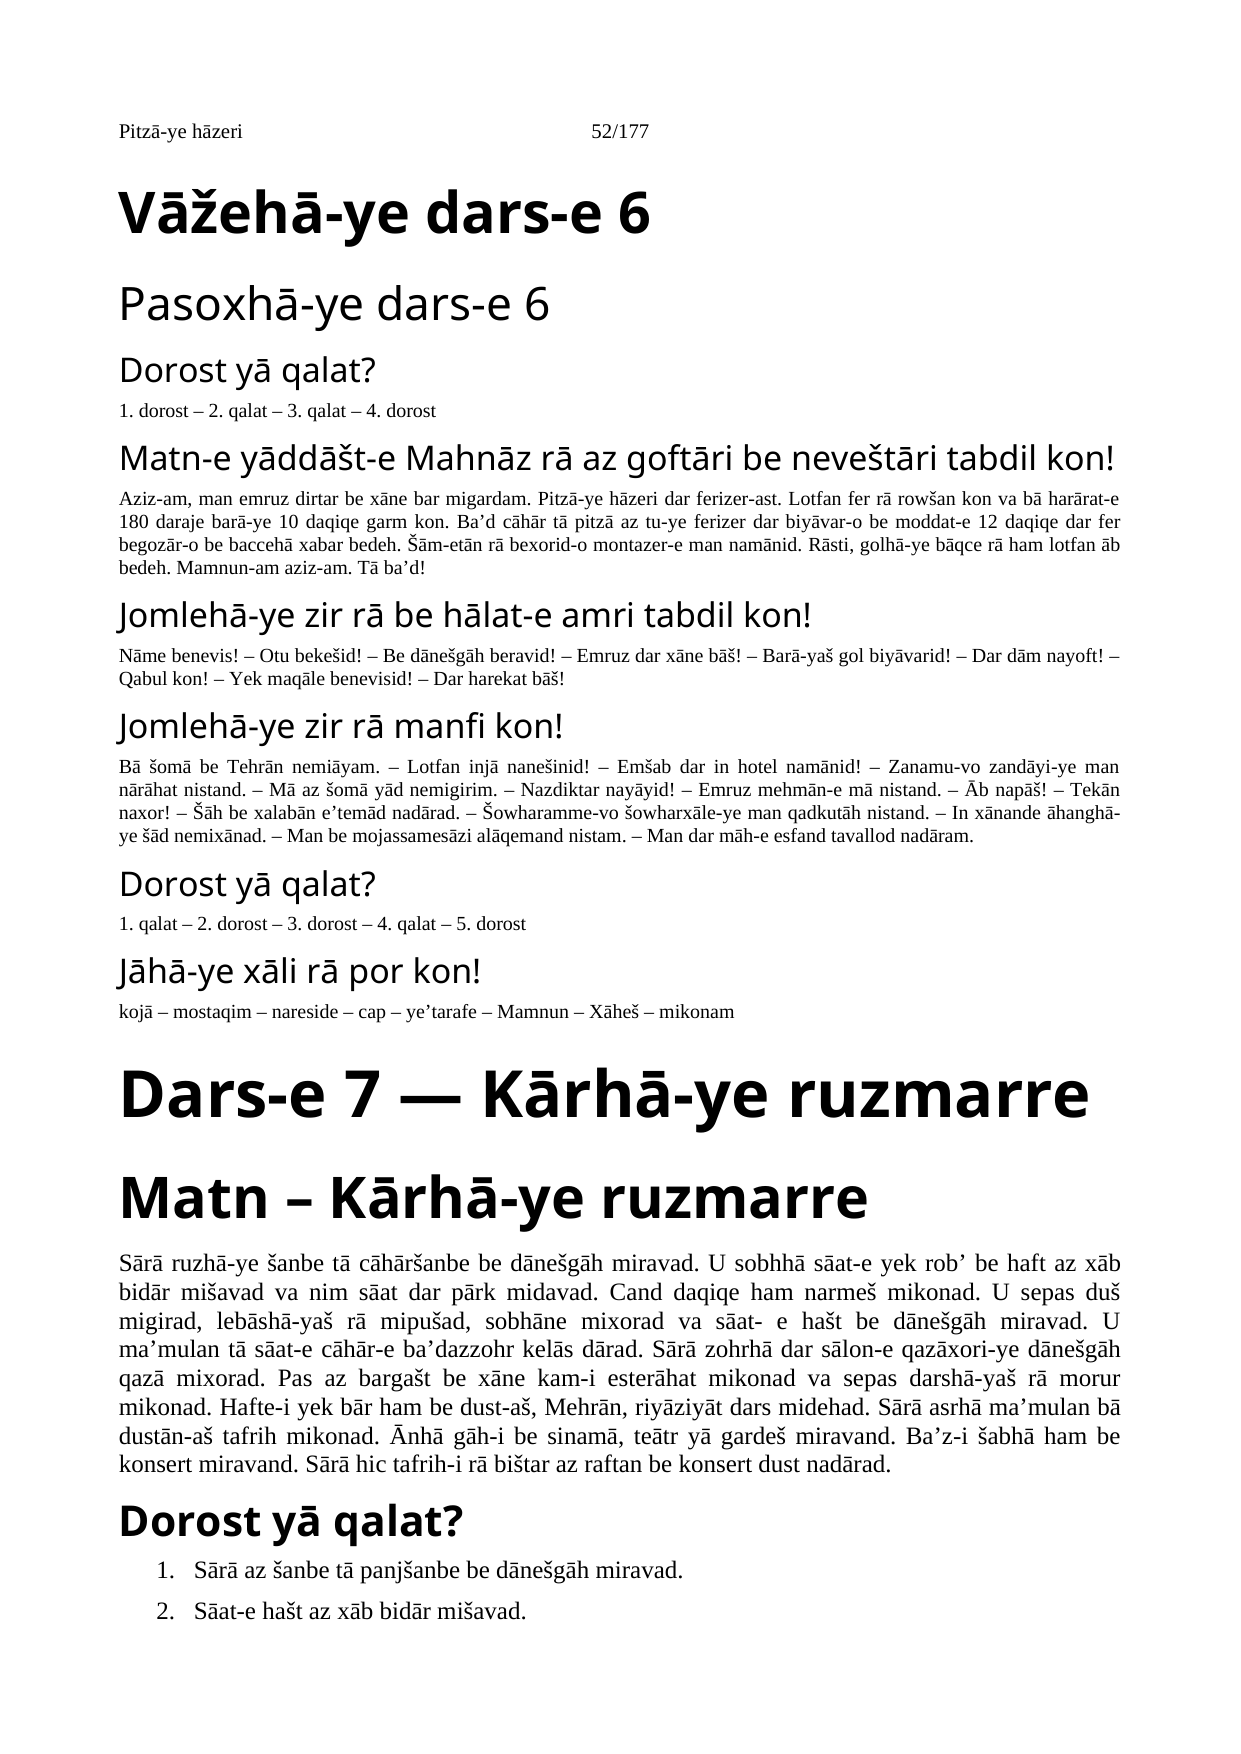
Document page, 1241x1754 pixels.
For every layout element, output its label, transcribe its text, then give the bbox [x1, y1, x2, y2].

text Sārā ruzhā‐ye šanbe tā cāhāršanbe be dānešgāh miravad. U sobhhā sāat‐e yek rob’ be haft az xāb bidār mišavad va nim sāat dar pārk midavad. Cand daqiqe ham narmeš mikonad. U sepas duš migirad, lebāshā‐yaš rā mipušad, sobhāne mixorad va sāat‐ e hašt be dānešgāh miravad. U ma’mulan tā sāat‐e cāhār‐e ba’dazzohr kelās dārad. Sārā zohrhā dar sālon‐e qazāxori‐ye dānešgāh qazā mixorad. Pas az bargašt be xāne kam‐i esterāhat mikonad va sepas darshā‐yaš rā morur mikonad. Hafte‐i yek bār ham be dust‐aš, Mehrān, riyāziyāt dars midehad. Sārā asrhā ma’mulan bā dustān‐aš tafrih mikonad. Ānhā gāh‐i be sinamā, teātr yā gardeš miravand. Ba’z‐i šabhā ham be konsert miravand. Sārā hic tafrih‐i rā bištar az raftan be konsert dust nadārad. [118, 1248, 1122, 1478]
text Aziz‐am, man emruz dirtar be xāne bar migardam. Pitzā‐ye hāzeri dar ferizer‐ast. Lotfan fer rā rowšan kon va bā harārat‐e 180 daraje barā‐ye 10 daqiqe garm kon. Ba’d cāhār tā pitzā az tu‐ye ferizer dar biyāvar‐o be moddat‐e 12 daqiqe dar fer begozār‐o be baccehā xabar bedeh. Šām‐etān rā bexorid‐o montazer‐e man namānid. Rāsti, golhā‐ye bāqce rā ham lotfan āb bedeh. Mamnun‐am aziz‐am. Tā ba’d! [118, 487, 1122, 579]
text 1. dorost – 2. qalat – 3. qalat – 4. dorost [118, 399, 1122, 422]
list Sārā az šanbe tā panjšanbe be dānešgāh miravad. [156, 1555, 1122, 1584]
subtitle Dorost yā qalat? [118, 346, 1122, 393]
subtitle Jāhā‐ye xāli rā por kon! [118, 948, 1122, 994]
subtitle Pasoxhā-ye dars-e 6 [118, 271, 1122, 334]
list Sāat‐e hašt az xāb bidār mišavad. [156, 1596, 1122, 1625]
subtitle Matn‐e yāddāšt‐e Mahnāz rā az goftāri be neveštāri tabdil kon! [118, 434, 1122, 481]
text 1. qalat – 2. dorost – 3. dorost – 4. qalat – 5. dorost [118, 912, 1122, 935]
text kojā – mostaqim – nareside – cap – ye’tarafe – Mamnun – Xāheš – mikonam [118, 1000, 1122, 1023]
subtitle Vāžehā-ye dars-e 6 [118, 172, 1122, 250]
text Bā šomā be Tehrān nemiāyam. – Lotfan injā nanešinid! – Emšab dar in hotel namānid! – Zanamu‐vo zandāyi‐ye man nārāhat nistand. – Mā az šomā yād nemigirim. – Nazdiktar nayāyid! – Emruz mehmān‐e mā nistand. – Āb napāš! – Tekān naxor! – Šāh be xalabān e’temād nadārad. – Šowharamme‐vo šowharxāle‐ye man qadkutāh nistand. – In xānande āhanghā‐ye šād nemixānad. – Man be mojassamesāzi alāqemand nistam. – Man dar māh‐e esfand tavallod nadāram. [118, 755, 1122, 847]
subtitle Kārhā‐ye ruzmarre [118, 1048, 1122, 1137]
subtitle Dorost yā qalat? [118, 859, 1122, 906]
text Nāme benevis! – Otu bekešid! – Be dānešgāh beravid! – Emruz dar xāne bāš! – Barā‐yaš gol biyāvarid! – Dar dām nayoft! – Qabul kon! – Yek maqāle benevisid! – Dar harekat bāš! [118, 644, 1122, 690]
subtitle Dorost yā qalat? [118, 1491, 1122, 1549]
subtitle Matn – Kārhā‐ye ruzmarre [118, 1157, 1122, 1236]
subtitle Jomlehā‐ye zir rā be hālat‐e amri tabdil kon! [118, 591, 1122, 638]
subtitle Jomlehā‐ye zir rā manfi kon! [118, 702, 1122, 749]
